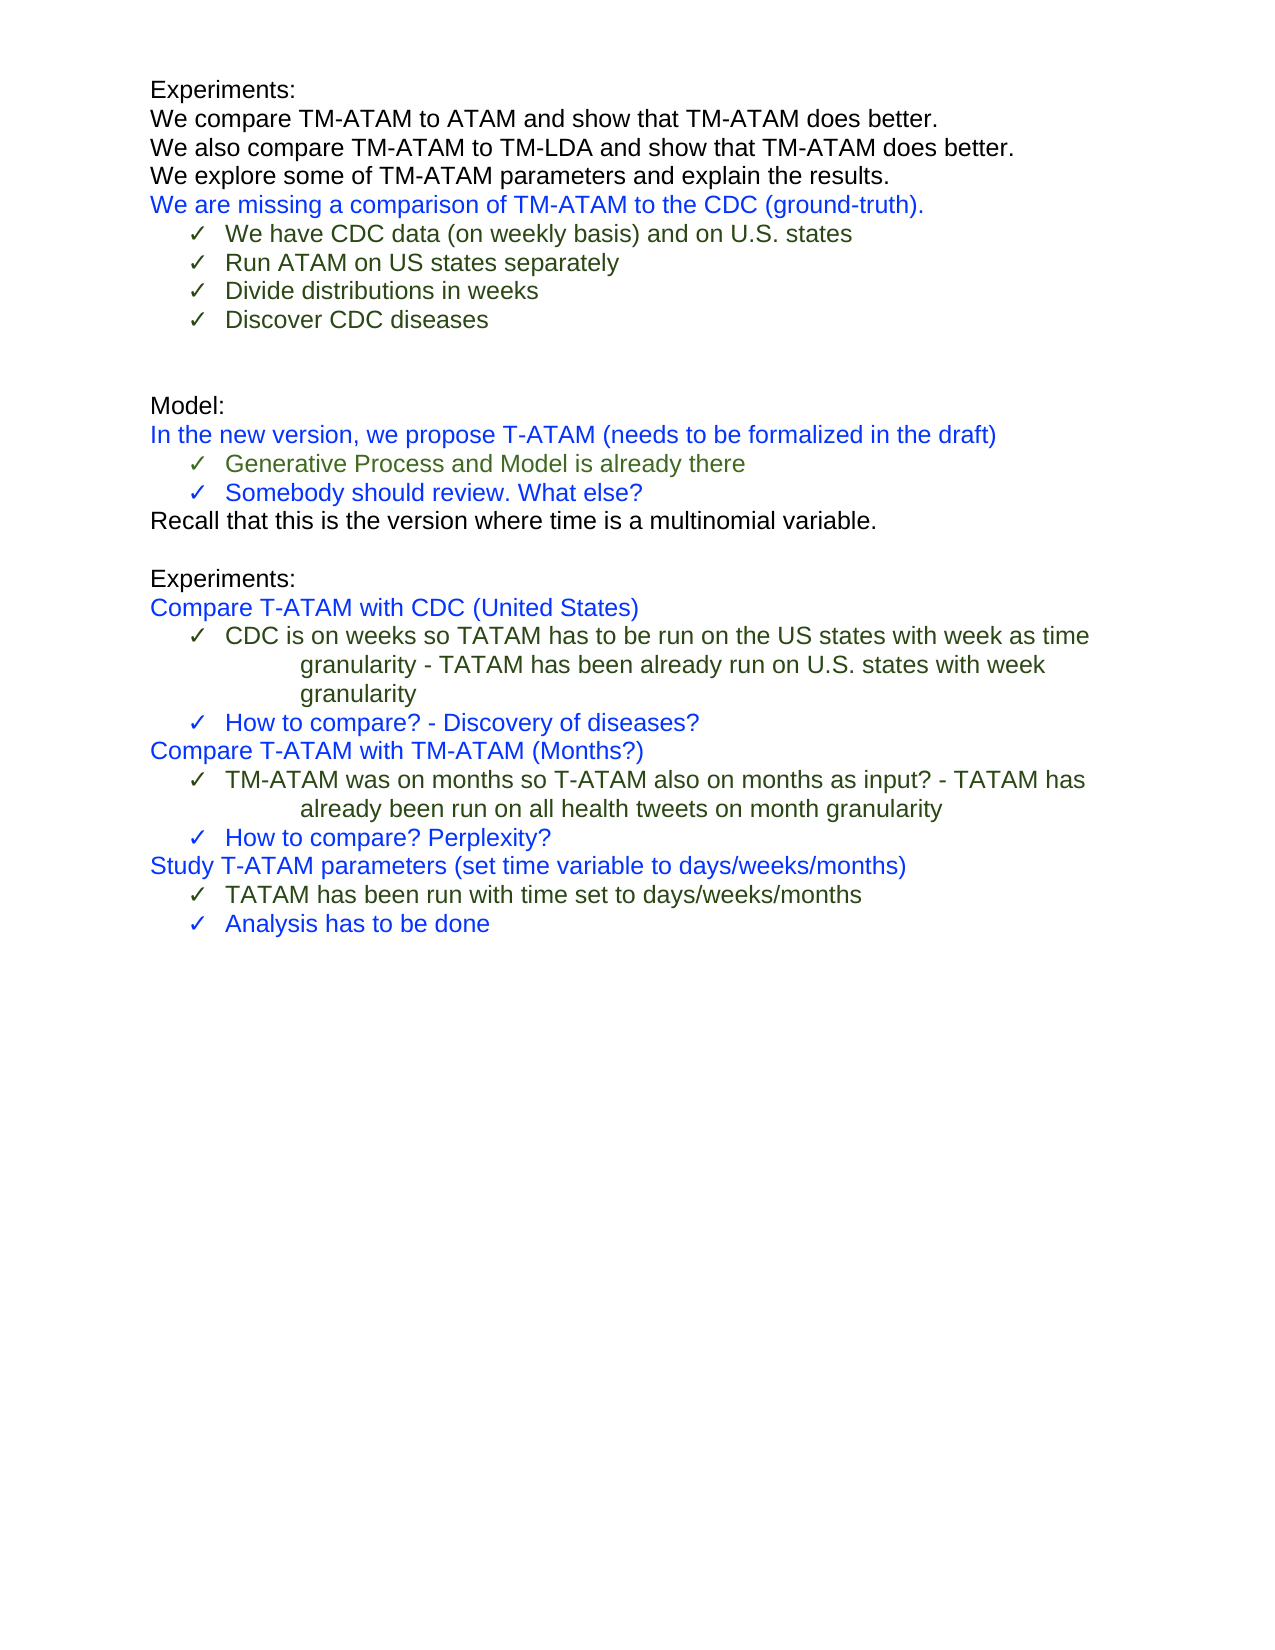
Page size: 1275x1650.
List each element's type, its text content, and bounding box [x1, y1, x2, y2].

text We explore some of TM-ATAM parameters and explain the results. [150, 161, 1125, 190]
text Recall that this is the version where time is a multinomial variable. [150, 506, 1125, 535]
text We also compare TM-ATAM to TM-LDA and show that TM-ATAM does better. [150, 132, 1125, 161]
text We compare TM-ATAM to ATAM and show that TM-ATAM does better. [150, 104, 1125, 132]
text In the new version, we propose T-ATAM (needs to be formalized in the draft) [150, 420, 1125, 449]
list Discover CDC diseases [187, 305, 1125, 334]
list Somebody should review. What else? [187, 477, 1125, 506]
text We are missing a comparison of TM-ATAM to the CDC (ground-truth). [150, 190, 1125, 219]
text Study T-ATAM parameters (set time variable to days/weeks/months) [150, 851, 1125, 880]
text Compare T-ATAM with TM-ATAM (Months?) [150, 736, 1125, 765]
text Model: [150, 391, 1125, 420]
text Experiments: [150, 75, 1125, 104]
list How to compare? Perplexity? [187, 822, 1125, 851]
list TATAM has been run with time set to days/weeks/months [187, 880, 1125, 909]
list Generative Process and Model is already there [187, 449, 1125, 477]
list TM-ATAM was on months so T-ATAM also on months as input? - TATAM has already been run on all health tweets on month granularity [187, 765, 1125, 822]
list Analysis has to be done [187, 909, 1125, 937]
list How to compare? - Discovery of diseases? [187, 707, 1125, 736]
text Experiments: [150, 564, 1125, 592]
list CDC is on weeks so TATAM has to be run on the US states with week as time granularity - TATAM has been already run on U.S. states with week granularity [187, 621, 1125, 707]
list We have CDC data (on weekly basis) and on U.S. states [187, 219, 1125, 247]
list Run ATAM on US states separately [187, 247, 1125, 276]
text Compare T-ATAM with CDC (United States) [150, 592, 1125, 621]
list Divide distributions in weeks [187, 276, 1125, 305]
